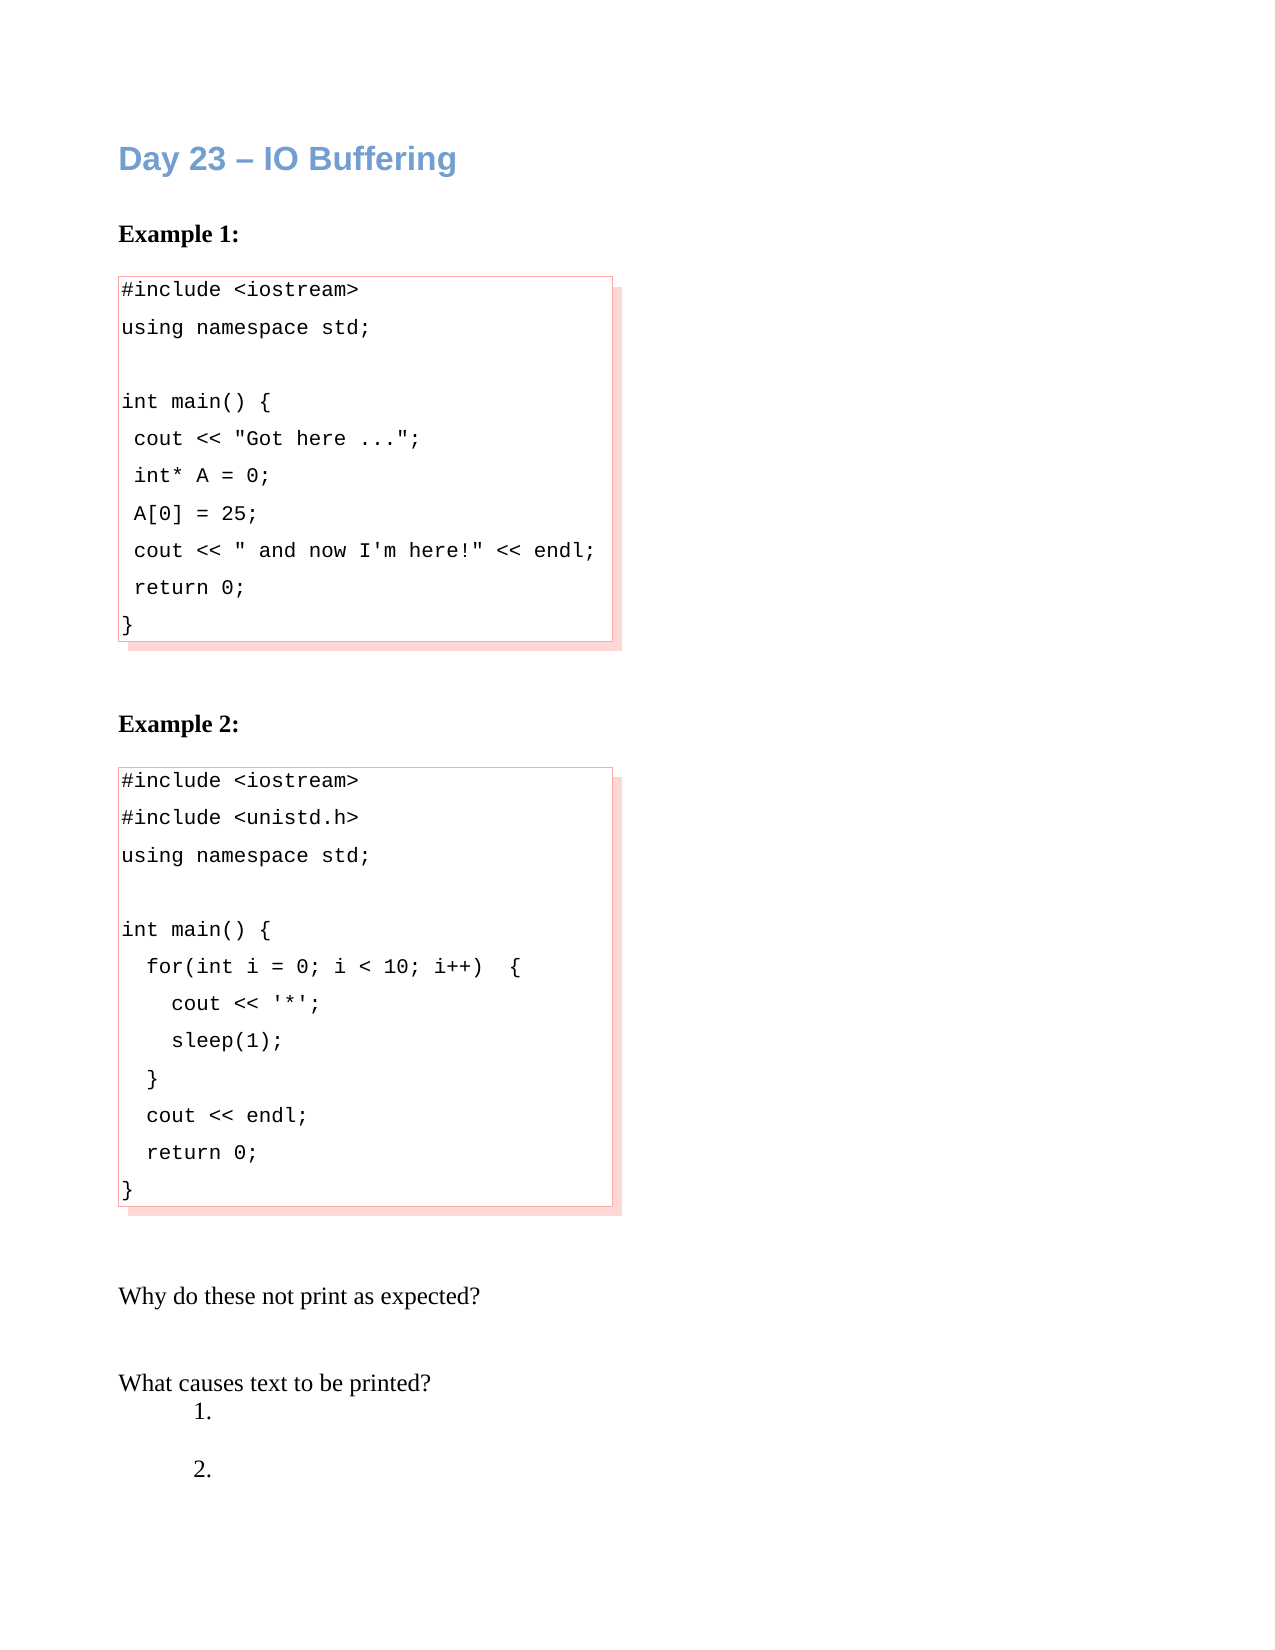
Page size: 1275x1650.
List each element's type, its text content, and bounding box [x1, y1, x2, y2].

text int main() { [119, 916, 612, 946]
text } [119, 1176, 612, 1206]
list 1. [156, 1396, 1157, 1425]
text #include <iostream> [119, 768, 612, 797]
text A[0] = 25; [119, 499, 612, 529]
text cout << "Got here ..."; [119, 425, 612, 455]
text return 0; [119, 574, 612, 604]
text Why do these not print as expected? [118, 1281, 1157, 1310]
text return 0; [119, 1139, 612, 1169]
subtitle Day 23 – IO Buffering [118, 139, 1157, 178]
text using namespace std; [119, 313, 612, 343]
text Example 2: [118, 709, 622, 738]
list 2. [156, 1454, 1157, 1483]
text What causes text to be printed? [118, 1368, 1157, 1396]
text sleep(1); [119, 1027, 612, 1057]
text Example 1: [118, 219, 622, 248]
text cout << '*'; [119, 990, 612, 1020]
text cout << " and now I'm here!" << endl; [119, 537, 612, 567]
text int main() { [119, 388, 612, 418]
text cout << endl; [119, 1102, 612, 1132]
text #include <unistd.h> [119, 804, 612, 834]
text for(int i = 0; i < 10; i++) { [119, 953, 612, 983]
text } [119, 611, 612, 641]
text int* A = 0; [119, 462, 612, 492]
text #include <iostream> [119, 277, 612, 306]
text } [119, 1064, 612, 1094]
text using namespace std; [119, 841, 612, 871]
